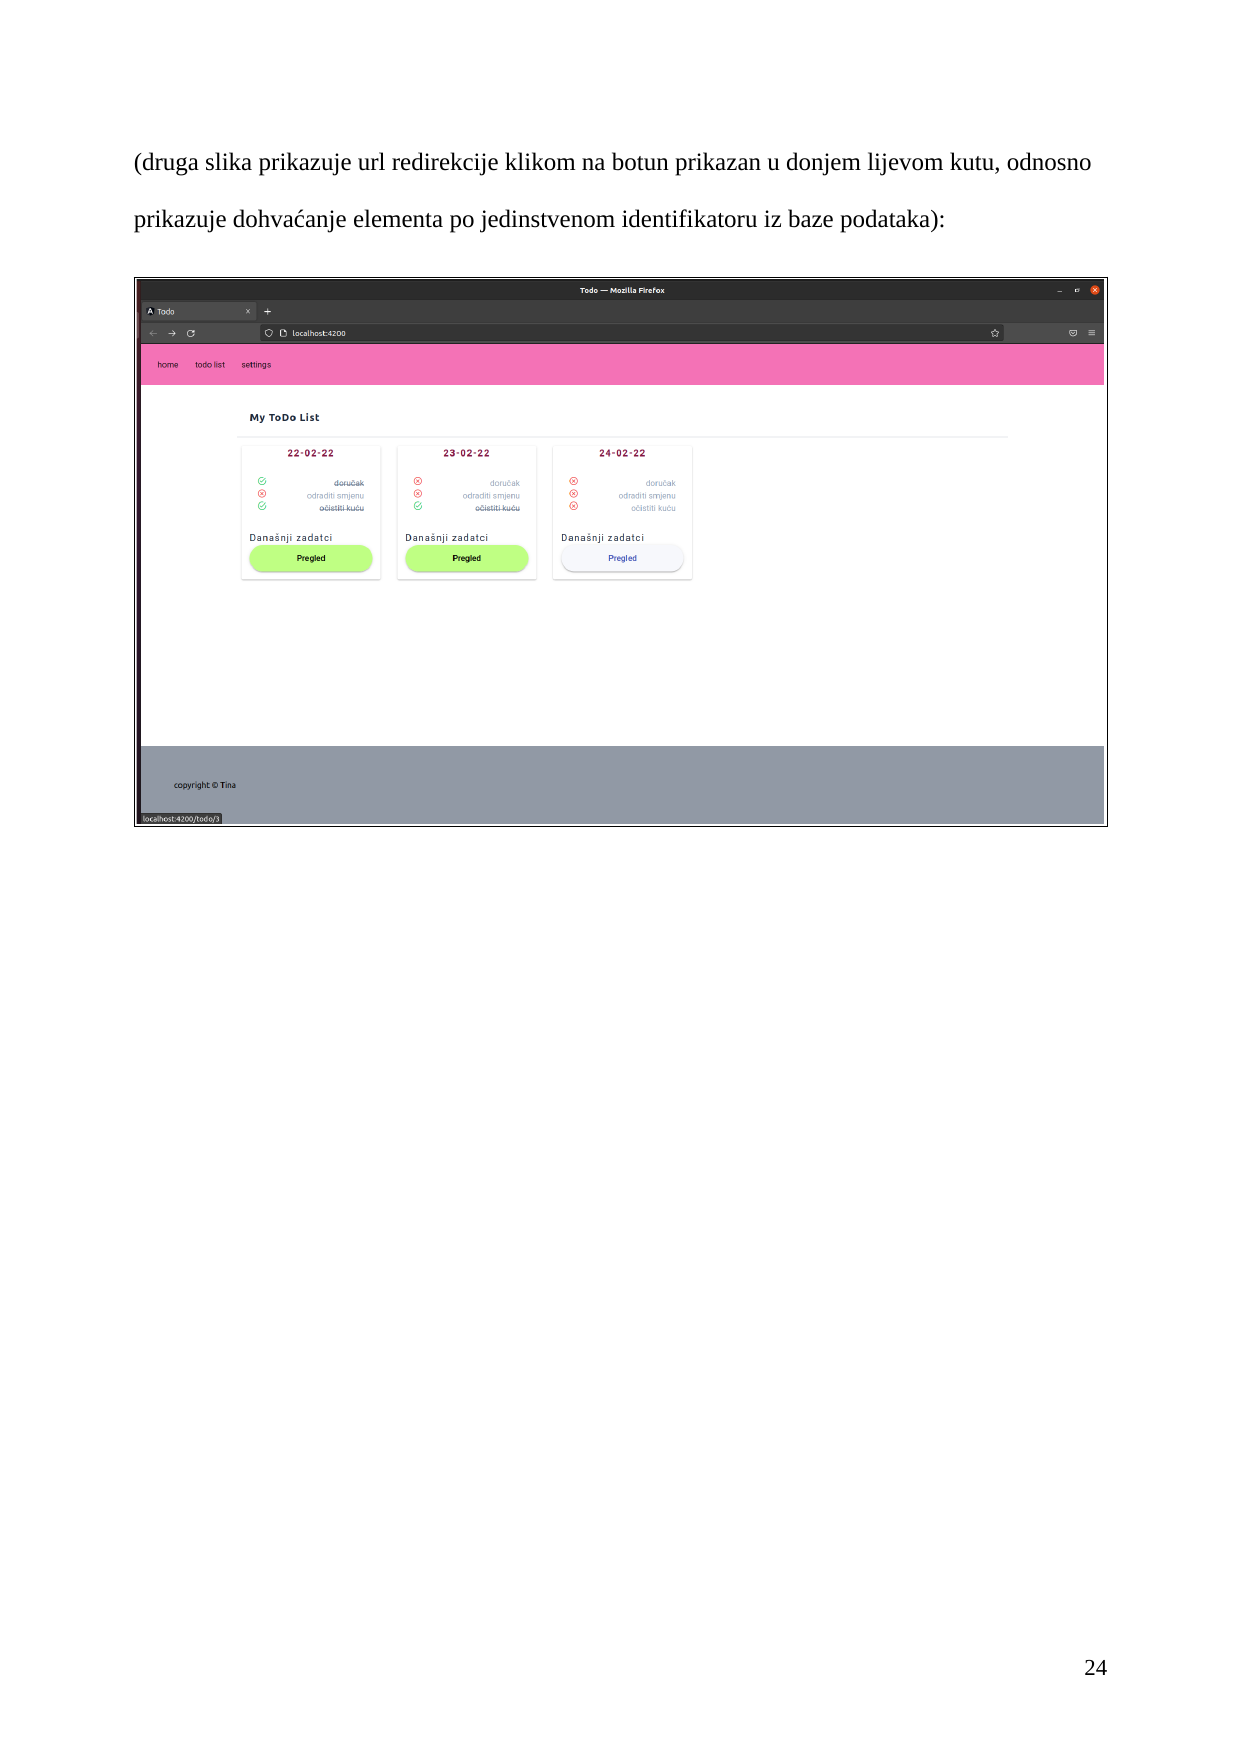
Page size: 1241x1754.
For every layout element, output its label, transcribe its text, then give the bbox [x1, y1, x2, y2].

picture [136, 279, 1104, 824]
text (druga slika prikazuje url redirekcije klikom na botun prikazan u donjem lijevom kutu, odnosno prikazuje dohvaćanje elementa po jedinstvenom identifikatoru iz baze podataka): [133, 147, 1107, 233]
